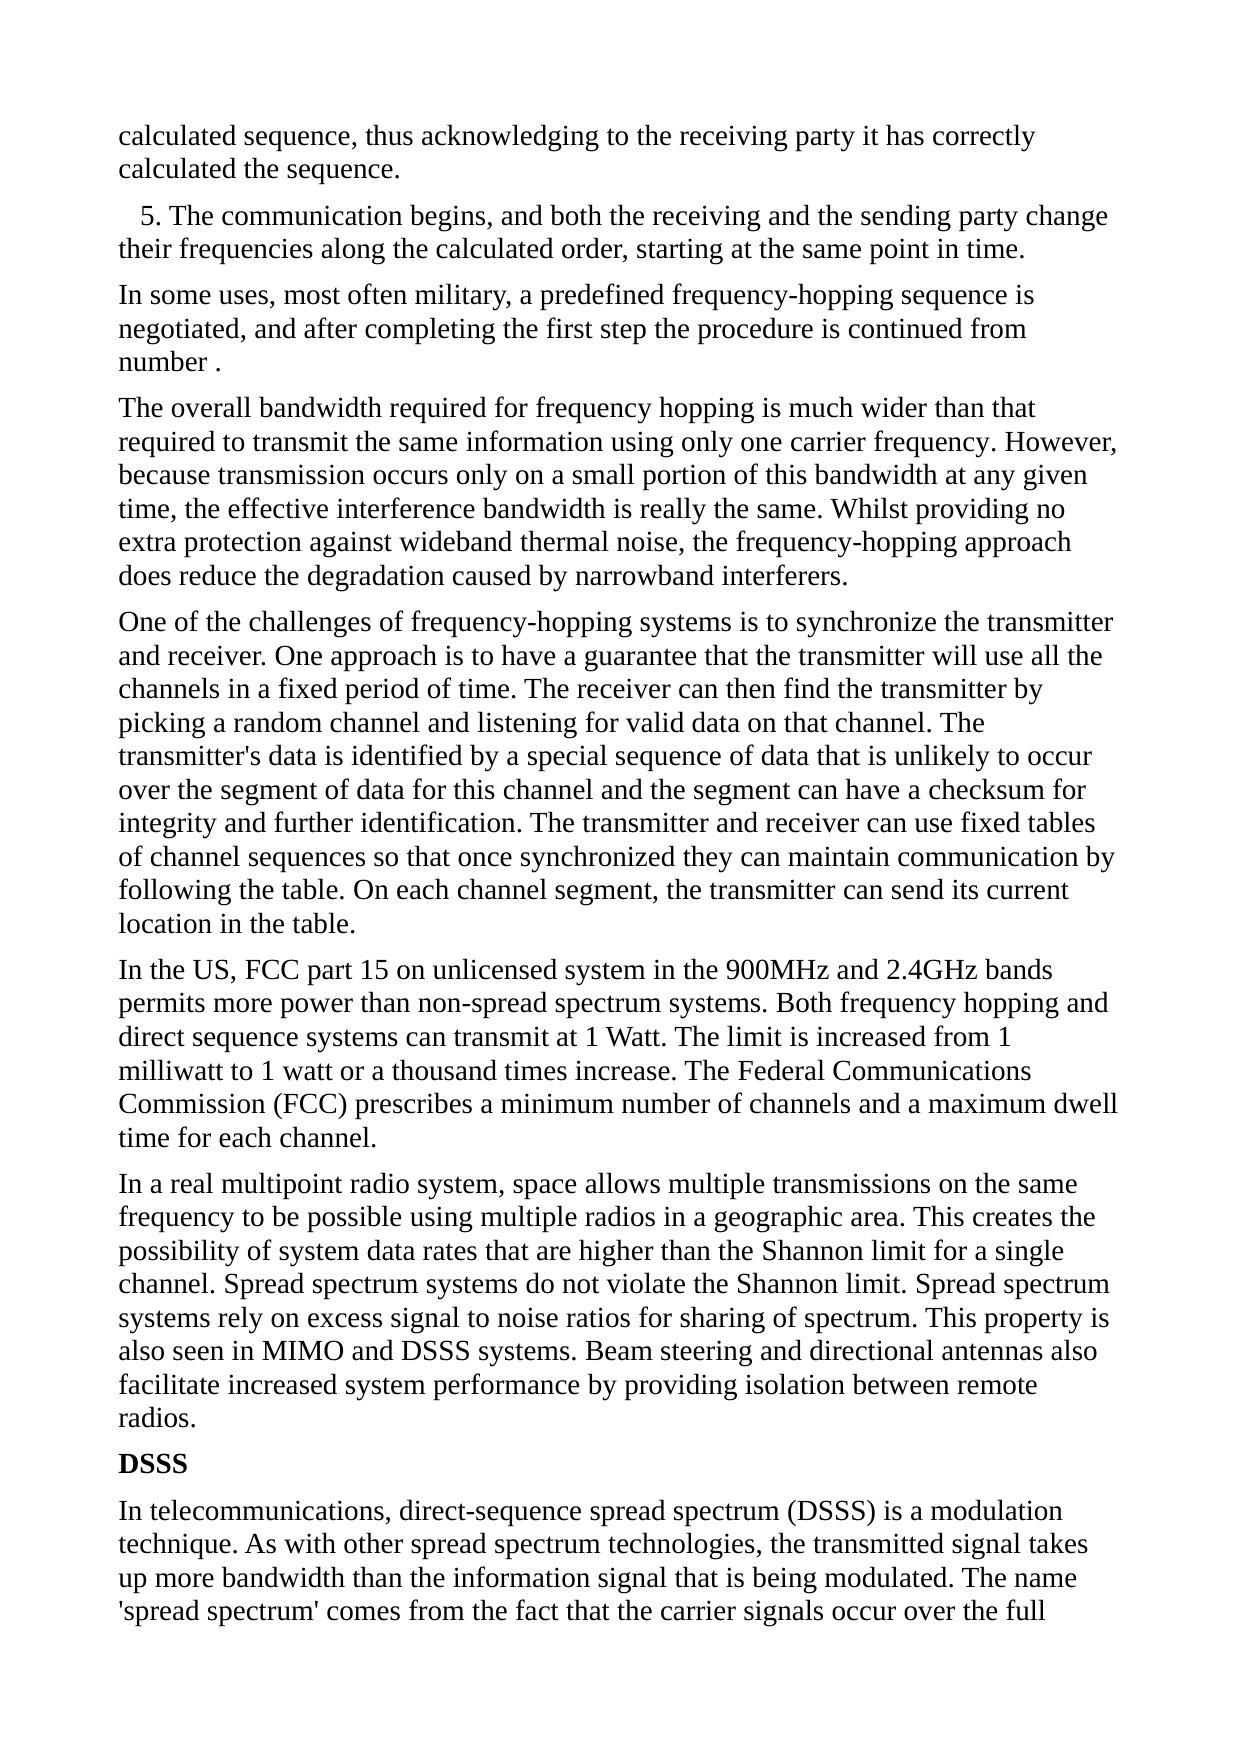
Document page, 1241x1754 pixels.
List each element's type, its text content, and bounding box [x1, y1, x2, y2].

text In the US, FCC part 15 on unlicensed system in the 900MHz and 2.4GHz bands permits more power than non-spread spectrum systems. Both frequency hopping and direct sequence systems can transmit at 1 Watt. The limit is increased from 1 milliwatt to 1 watt or a thousand times increase. The Federal Communications Commission (FCC) prescribes a minimum number of channels and a maximum dwell time for each channel. [118, 952, 1122, 1153]
text 5. The communication begins, and both the receiving and the sending party change their frequencies along the calculated order, starting at the same point in time. [118, 198, 1122, 265]
text In a real multipoint radio system, space allows multiple transmissions on the same frequency to be possible using multiple radios in a geographic area. This creates the possibility of system data rates that are higher than the Shannon limit for a single channel. Spread spectrum systems do not violate the Shannon limit. Spread spectrum systems rely on excess signal to noise ratios for sharing of spectrum. This property is also seen in MIMO and DSSS systems. Beam steering and directional antennas also facilitate increased system performance by providing isolation between remote radios. [118, 1166, 1122, 1434]
text The overall bandwidth required for frequency hopping is much wider than that required to transmit the same information using only one carrier frequency. However, because transmission occurs only on a small portion of this bandwidth at any given time, the effective interference bandwidth is really the same. Whilst providing no extra protection against wideband thermal noise, the frequency-hopping approach does reduce the degradation caused by narrowband interferers. [118, 390, 1122, 592]
text DSSS [118, 1447, 1122, 1480]
text calculated sequence, thus acknowledging to the receiving party it has correctly calculated the sequence. [118, 118, 1122, 185]
text In telecommunications, direct-sequence spread spectrum (DSSS) is a modulation technique. As with other spread spectrum technologies, the transmitted signal takes up more bandwidth than the information signal that is being modulated. The name 'spread spectrum' comes from the fact that the carrier signals occur over the full [118, 1493, 1122, 1627]
text In some uses, most often military, a predefined frequency-hopping sequence is negotiated, and after completing the first step the procedure is continued from number . [118, 277, 1122, 378]
text One of the challenges of frequency-hopping systems is to synchronize the transmitter and receiver. One approach is to have a guarantee that the transmitter will use all the channels in a fixed period of time. The receiver can then find the transmitter by picking a random channel and listening for valid data on that channel. The transmitter's data is identified by a special sequence of data that is unlikely to occur over the segment of data for this channel and the segment can have a checksum for integrity and further identification. The transmitter and receiver can use fixed tables of channel sequences so that once synchronized they can maintain communication by following the table. On each channel segment, the transmitter can send its current location in the table. [118, 604, 1122, 939]
